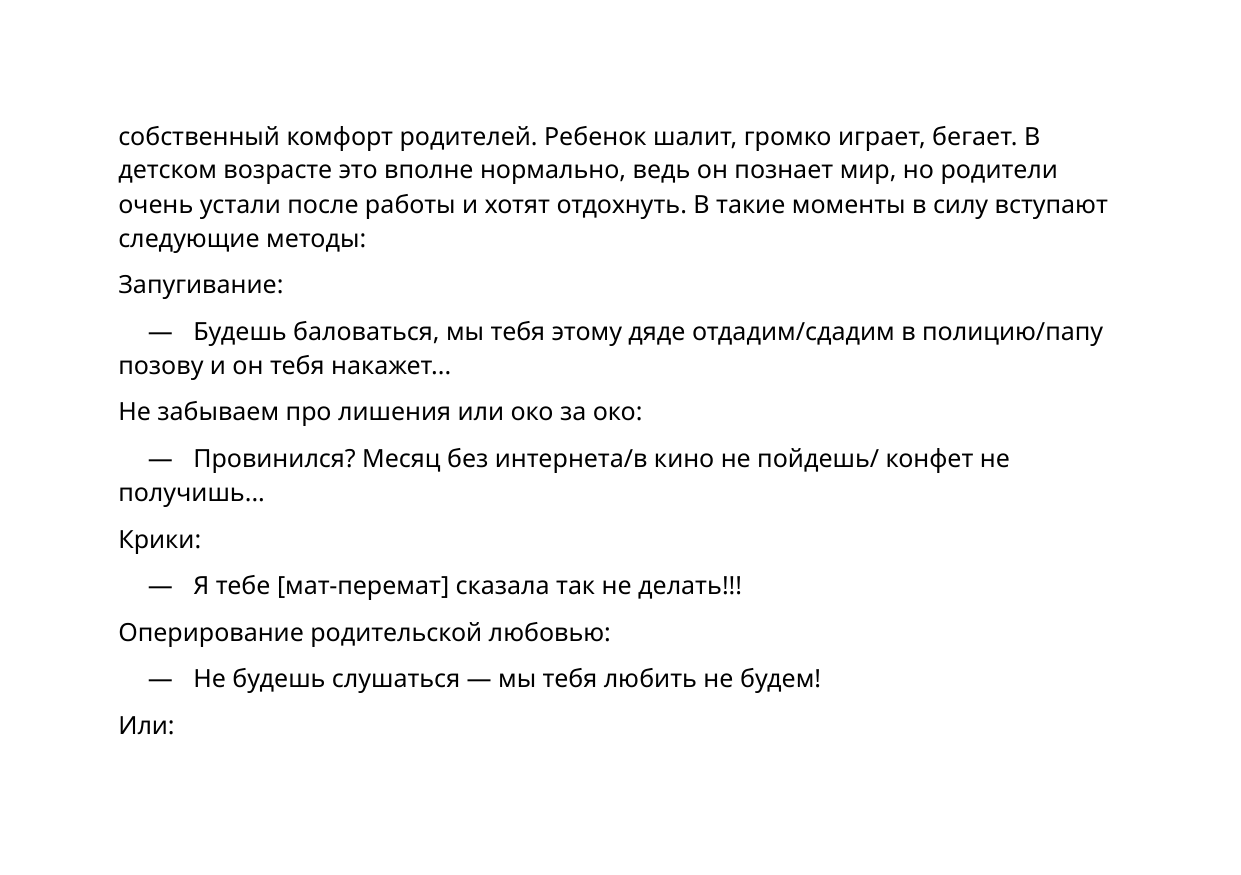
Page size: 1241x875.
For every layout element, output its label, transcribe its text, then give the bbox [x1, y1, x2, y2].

list Не будешь слушаться — мы тебя любить не будем! [118, 661, 1122, 695]
text Крики: [118, 521, 1122, 555]
text Запугивание: [118, 267, 1122, 301]
list Будешь баловаться, мы тебя этому дяде отдадим/сдадим в полицию/папу позову и он тебя накажет... [118, 313, 1122, 382]
text Оперирование родительской любовью: [118, 614, 1122, 648]
list Провинился? Месяц без интернета/в кино не пойдешь/ конфет не получишь... [118, 441, 1122, 509]
text собственный комфорт родителей. Ребенок шалит, громко играет, бегает. В детском возрасте это вполне нормально, ведь он познает мир, но родители очень устали после работы и хотят отдохнуть. В такие моменты в силу вступают следующие методы: [118, 118, 1122, 254]
list Я тебе [мат-перемат] сказала так не делать!!! [118, 568, 1122, 602]
text Не забываем про лишения или око за око: [118, 394, 1122, 428]
text Или: [118, 707, 1122, 742]
